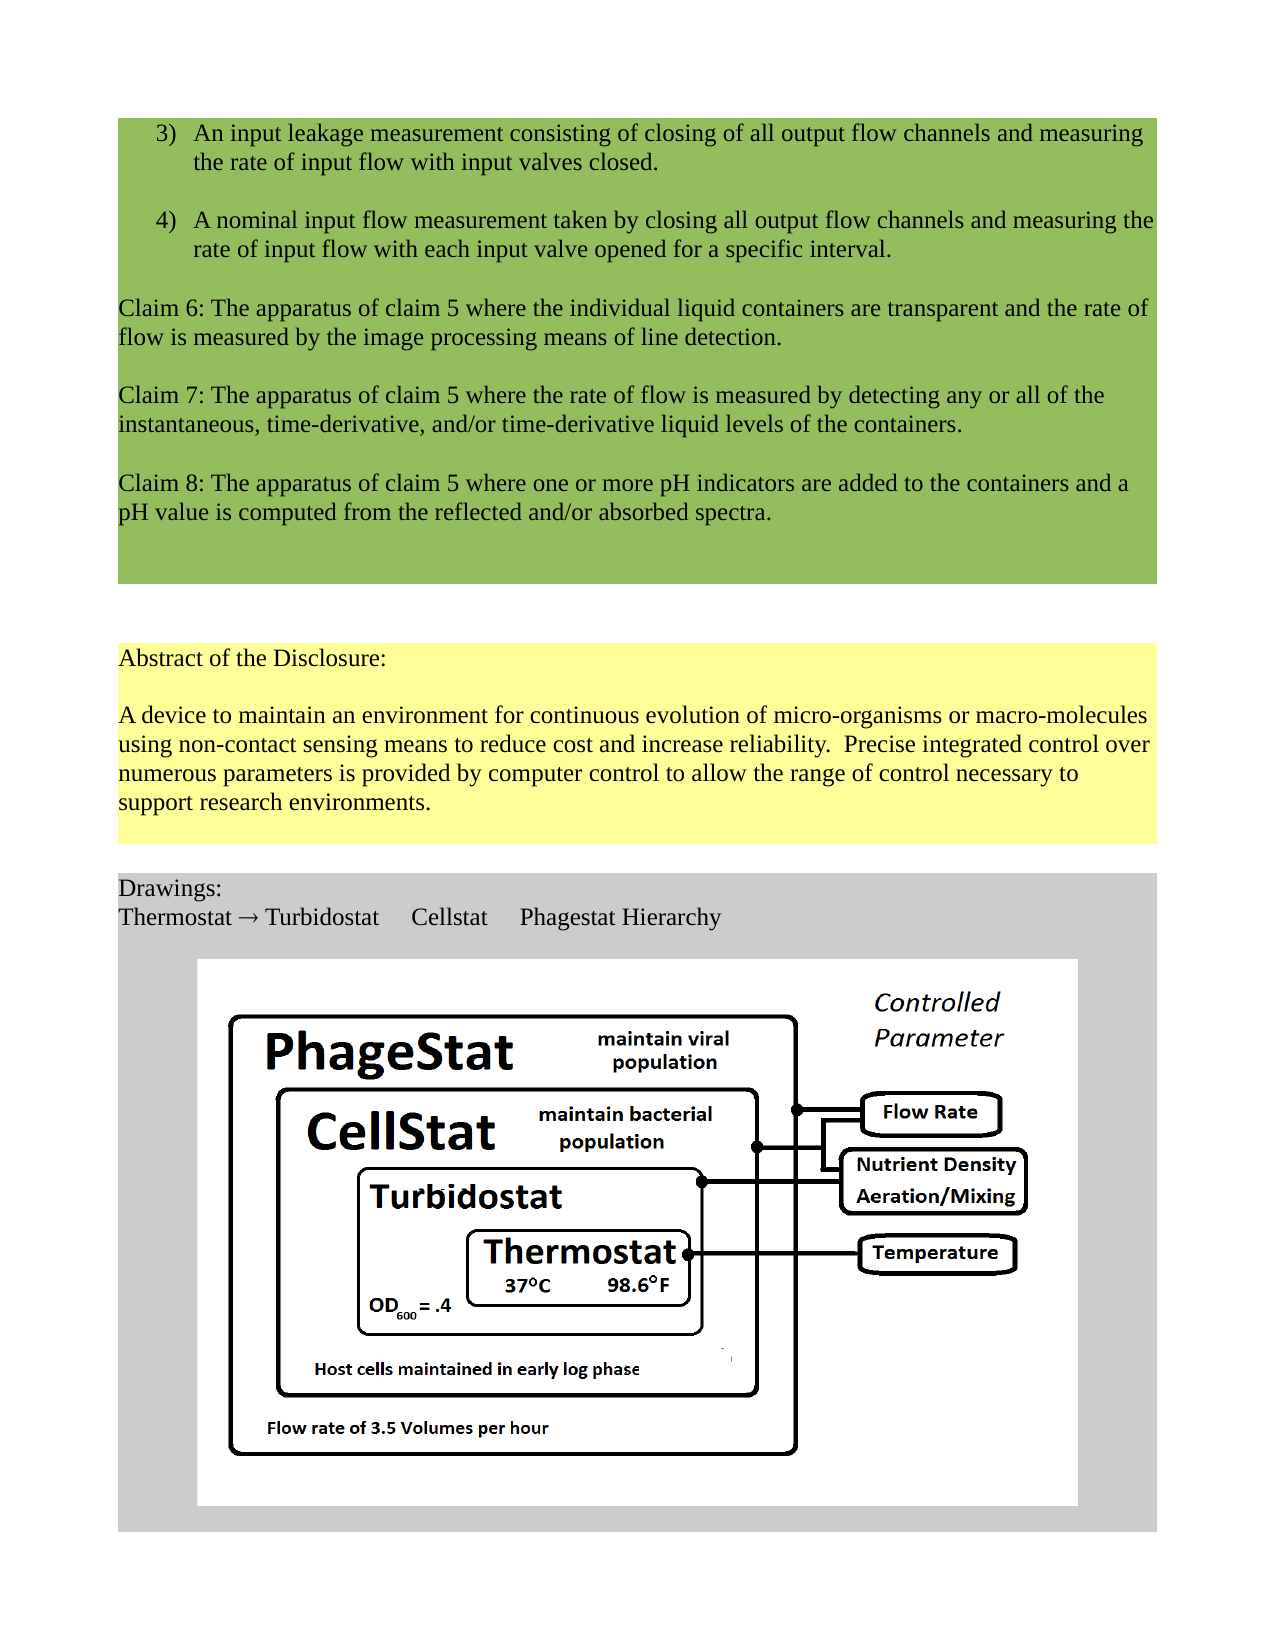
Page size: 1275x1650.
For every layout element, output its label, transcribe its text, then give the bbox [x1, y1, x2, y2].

list An input leakage measurement consisting of closing of all output flow channels and measuring the rate of input flow with input valves closed. [156, 118, 1157, 176]
text Claim 6: The apparatus of claim 5 where the individual liquid containers are transparent and the rate of flow is measured by the image processing means of line detection. [118, 293, 1157, 351]
list A nominal input flow measurement taken by closing all output flow channels and measuring the rate of input flow with each input valve opened for a specific interval. [156, 206, 1157, 263]
picture [197, 959, 1078, 1506]
text Thermostat  Turbidostat  Cellstat  Phagestat Hierarchy [118, 902, 1157, 931]
text Drawings: [118, 873, 1157, 902]
text Claim 8: The apparatus of claim 5 where one or more pH indicators are added to the containers and a pH value is computed from the reflected and/or absorbed spectra. [118, 468, 1157, 526]
text Claim 7: The apparatus of claim 5 where the rate of flow is measured by detecting any or all of the instantaneous, time-derivative, and/or time-derivative liquid levels of the containers. [118, 381, 1157, 438]
text Abstract of the Disclosure: [118, 643, 1157, 672]
text A device to maintain an environment for continuous evolution of micro-organisms or macro-molecules using non-contact sensing means to reduce cost and increase reliability. Precise integrated control over numerous parameters is provided by computer control to allow the range of control necessary to support research environments. [118, 701, 1157, 816]
